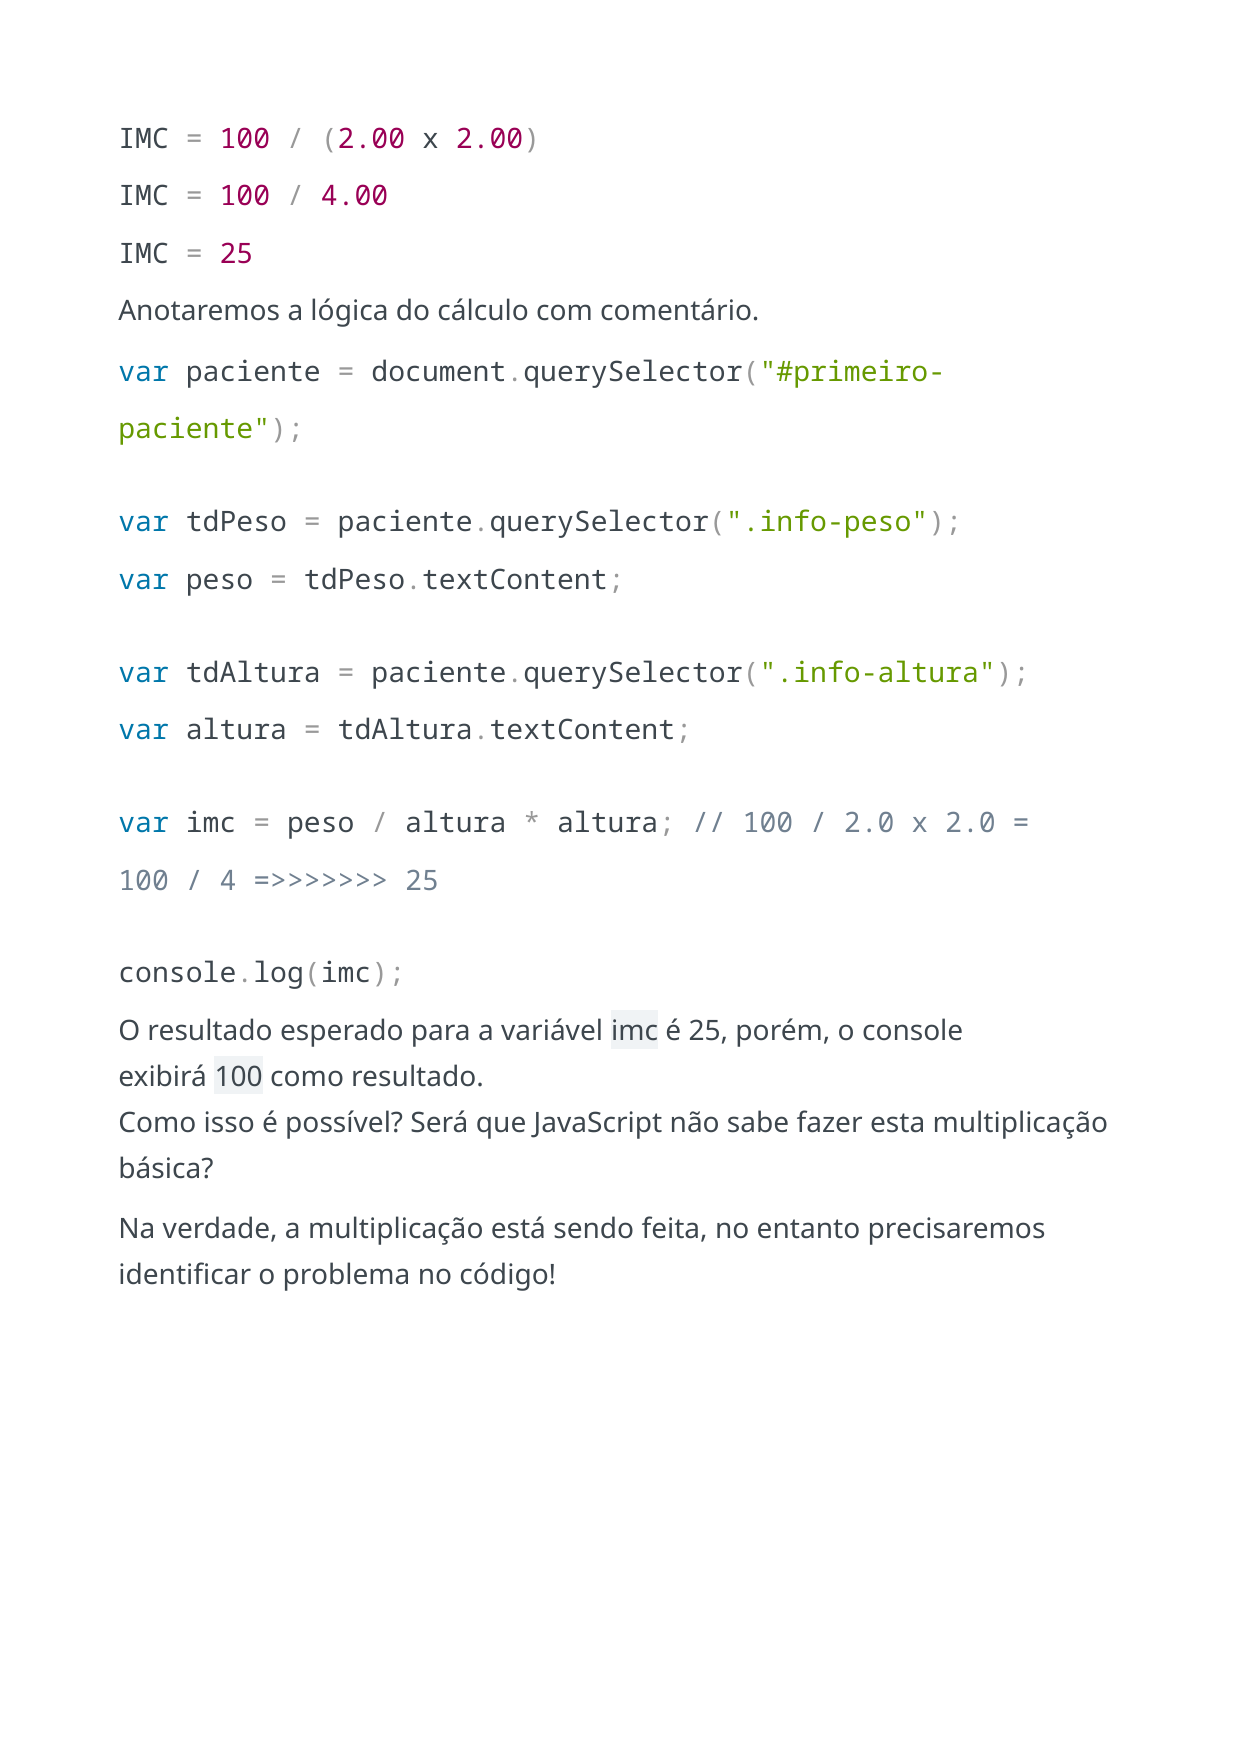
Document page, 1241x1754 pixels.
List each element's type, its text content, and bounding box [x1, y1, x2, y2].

text Na verdade, a multiplicação está sendo feita, no entanto precisaremos identificar o problema no código! [118, 1209, 1122, 1293]
text var imc = peso / altura * altura; // 100 / 2.0 x 2.0 = 100 / 4 =>>>>>>> 25 [118, 802, 1122, 898]
text IMC = 100 / (2.00 x 2.00) [118, 118, 1122, 156]
text console.log(imc); [118, 953, 1122, 991]
text var tdPeso = paciente.querySelector(".info-peso"); [118, 502, 1122, 540]
text Como isso é possível? Será que JavaScript não sabe fazer esta multiplicação básica? [118, 1102, 1122, 1186]
text O resultado esperado para a variável imc é 25, porém, o console exibirá 100 como resultado. [118, 1010, 1122, 1094]
text var tdAltura = paciente.querySelector(".info-altura"); [118, 652, 1122, 690]
text Anotaremos a lógica do cálculo com comentário. [118, 291, 1122, 329]
text IMC = 25 [118, 233, 1122, 271]
text var peso = tdPeso.textContent; [118, 559, 1122, 597]
text var paciente = document.querySelector("#primeiro-paciente"); [118, 351, 1122, 447]
text IMC = 100 / 4.00 [118, 176, 1122, 214]
text var altura = tdAltura.textContent; [118, 709, 1122, 748]
